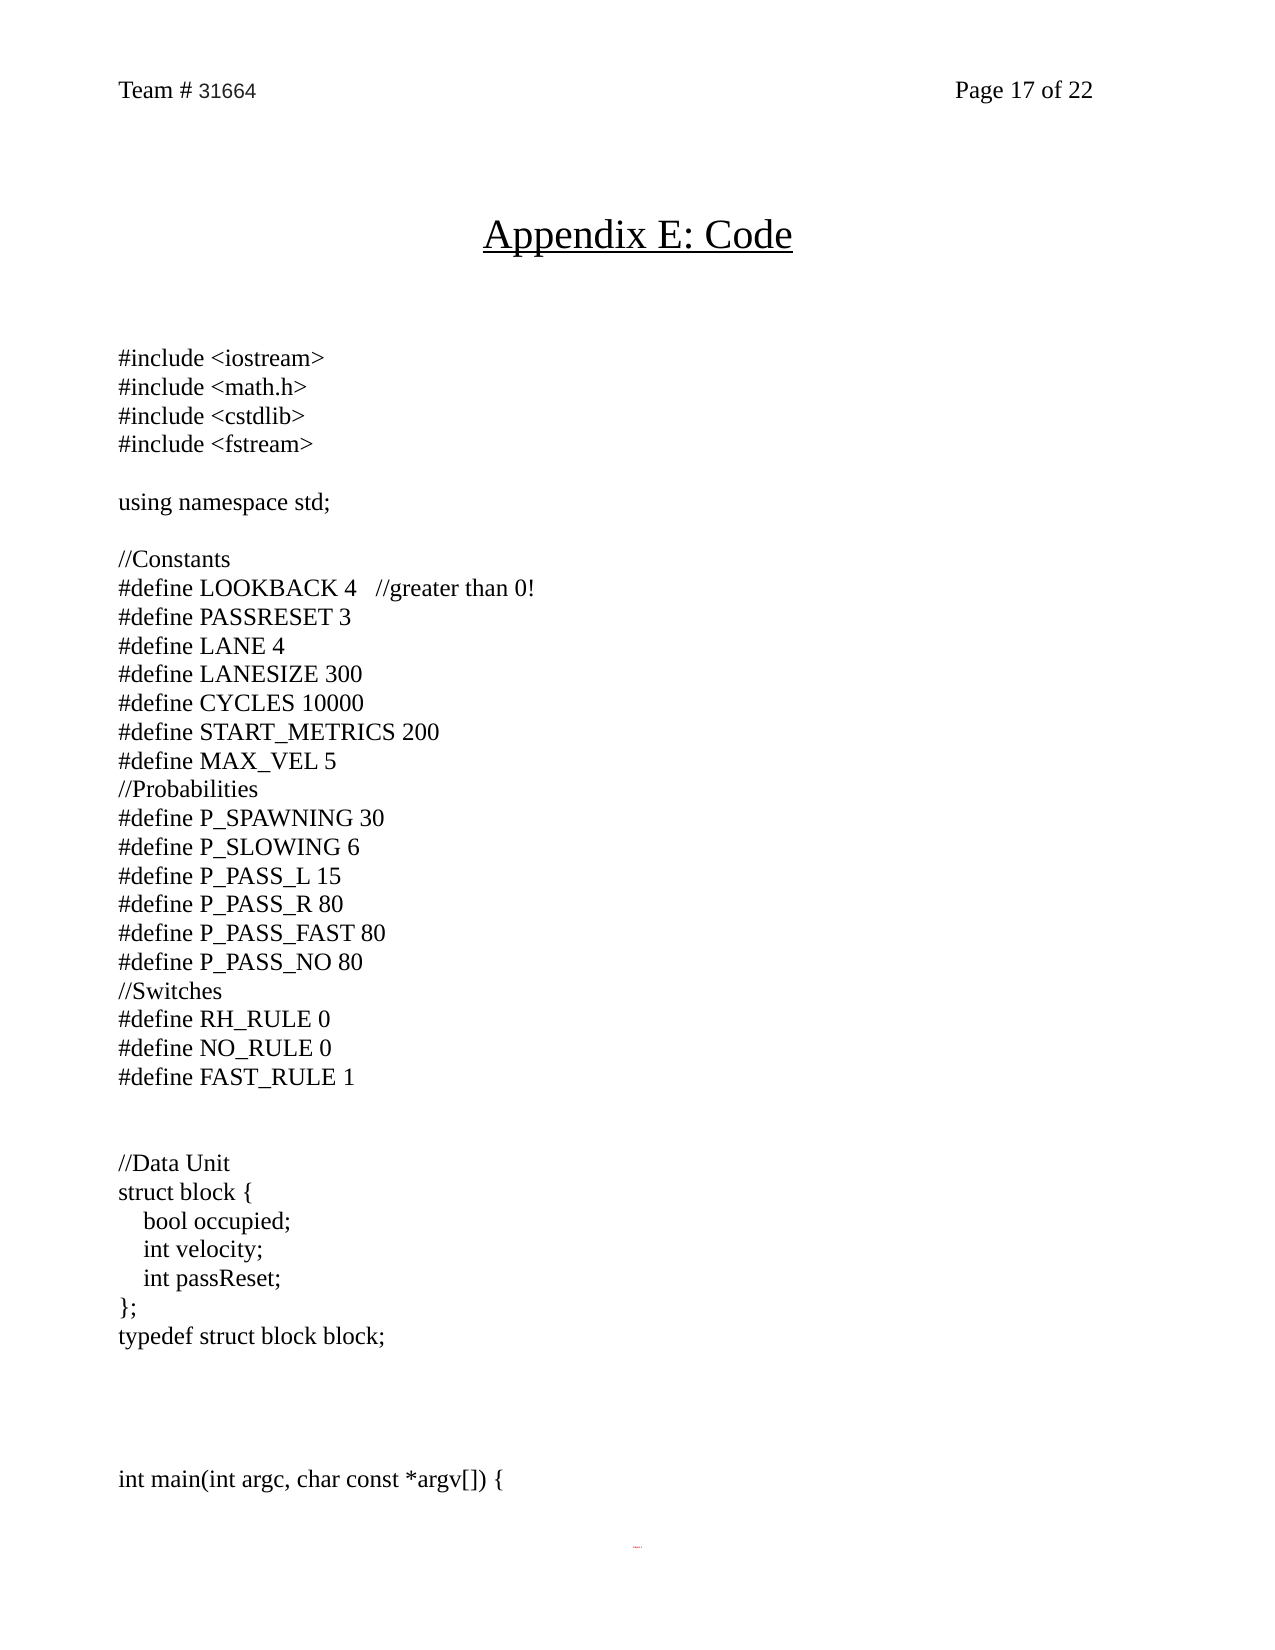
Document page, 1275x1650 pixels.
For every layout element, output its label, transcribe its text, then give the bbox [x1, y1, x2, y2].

text #include <iostream> [118, 343, 1157, 372]
text int passReset; [118, 1263, 1157, 1292]
text #define START_METRICS 200 [118, 717, 1157, 746]
text #define MAX_VEL 5 [118, 746, 1157, 774]
text //Data Unit [118, 1148, 1157, 1177]
text #define P_PASS_FAST 80 [118, 918, 1157, 947]
text #define LANE 4 [118, 631, 1157, 659]
text #define P_SLOWING 6 [118, 832, 1157, 861]
text //Switches [118, 976, 1157, 1004]
text //Probabilities [118, 774, 1157, 803]
text #define P_PASS_L 15 [118, 861, 1157, 889]
text }; [118, 1292, 1157, 1321]
text #include <cstdlib> [118, 401, 1157, 429]
text #define NO_RULE 0 [118, 1033, 1157, 1062]
text struct block { [118, 1177, 1157, 1206]
text #include <fstream> [118, 429, 1157, 458]
text #include <math.h> [118, 372, 1157, 401]
text //Constants [118, 544, 1157, 573]
text #define P_SPAWNING 30 [118, 803, 1157, 832]
text Appendix E: Code [118, 209, 1157, 257]
text #define LOOKBACK 4 //greater than 0! [118, 573, 1157, 602]
text int velocity; [118, 1234, 1157, 1263]
text bool occupied; [118, 1206, 1157, 1234]
text #define RH_RULE 0 [118, 1004, 1157, 1033]
text #define PASSRESET 3 [118, 602, 1157, 631]
text #define P_PASS_NO 80 [118, 947, 1157, 976]
text using namespace std; [118, 487, 1157, 516]
text int main(int argc, char const *argv[]) { [118, 1464, 1157, 1493]
text #define P_PASS_R 80 [118, 889, 1157, 918]
text #define CYCLES 10000 [118, 688, 1157, 717]
text #define FAST_RULE 1 [118, 1062, 1157, 1091]
text typedef struct block block; [118, 1321, 1157, 1349]
text #define LANESIZE 300 [118, 659, 1157, 688]
